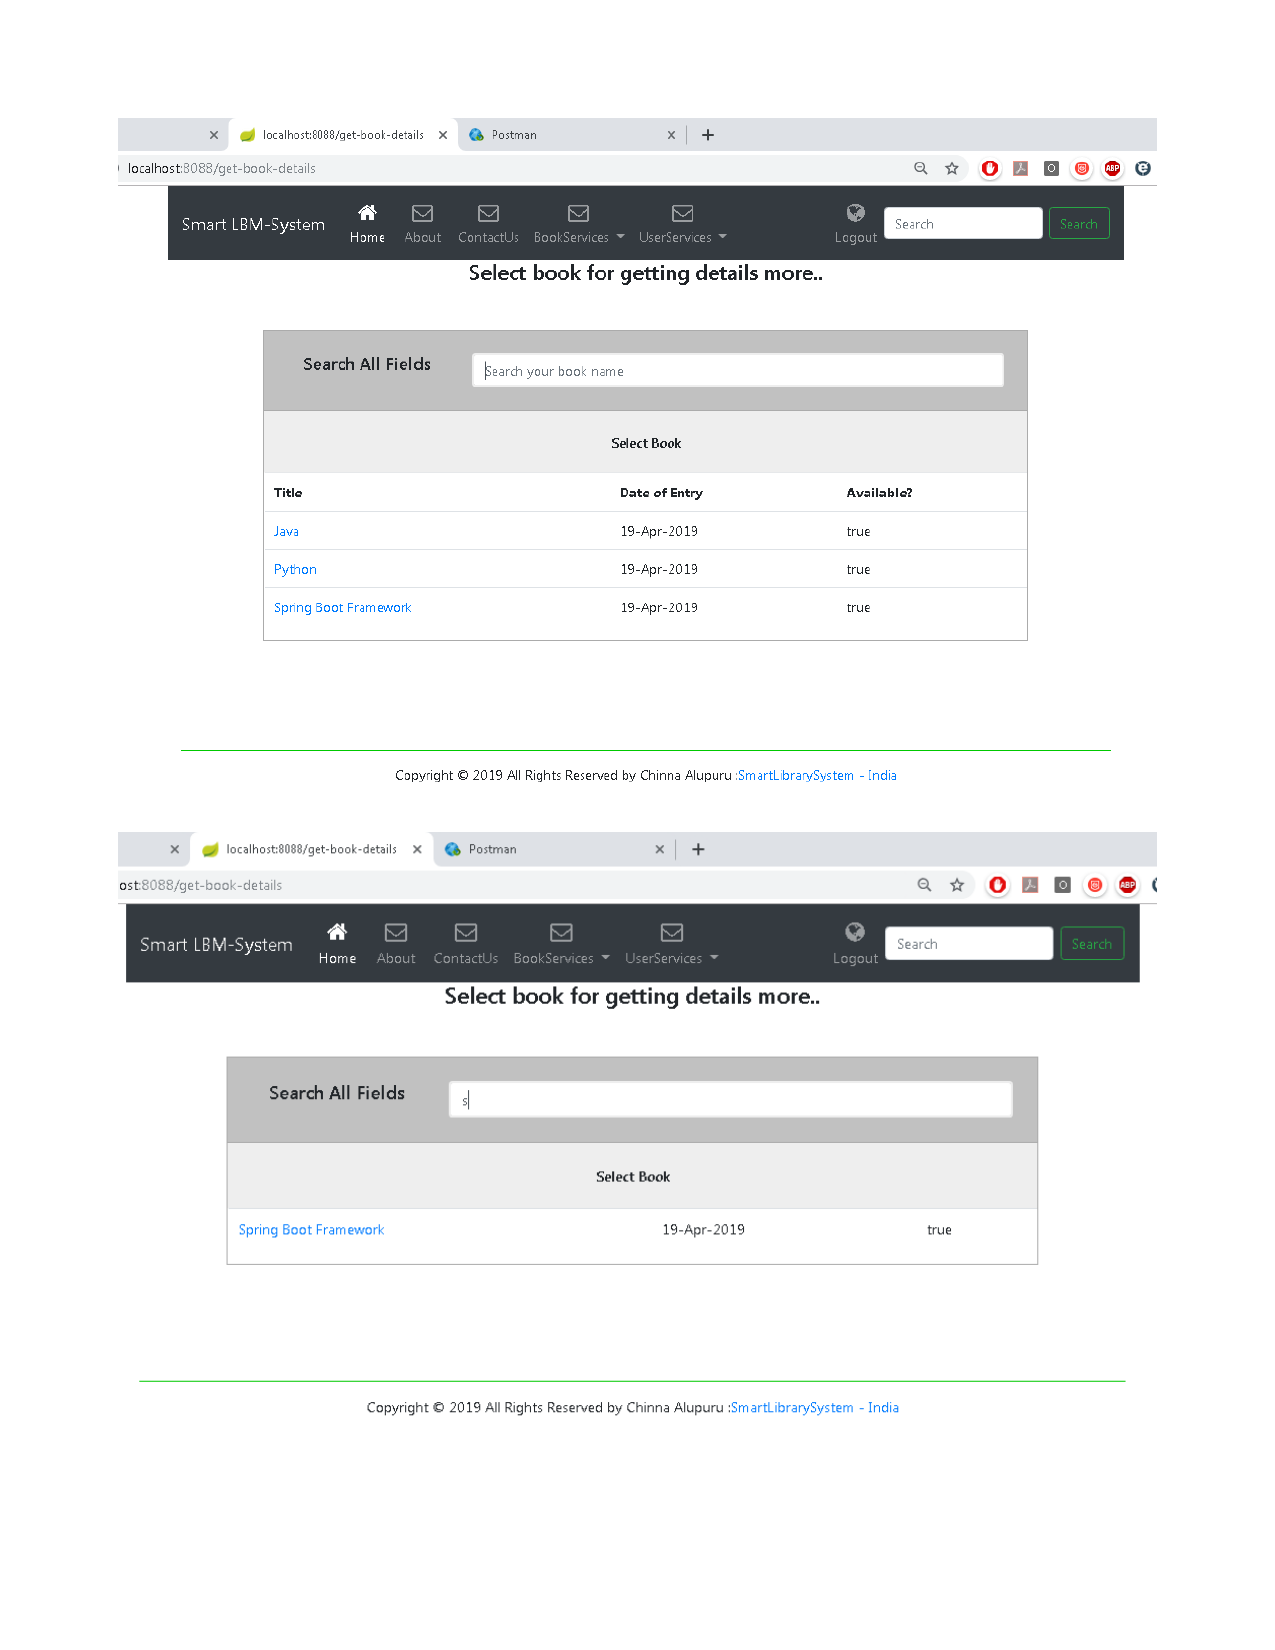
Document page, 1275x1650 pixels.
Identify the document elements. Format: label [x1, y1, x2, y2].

picture [118, 118, 1157, 804]
picture [118, 832, 1157, 1458]
